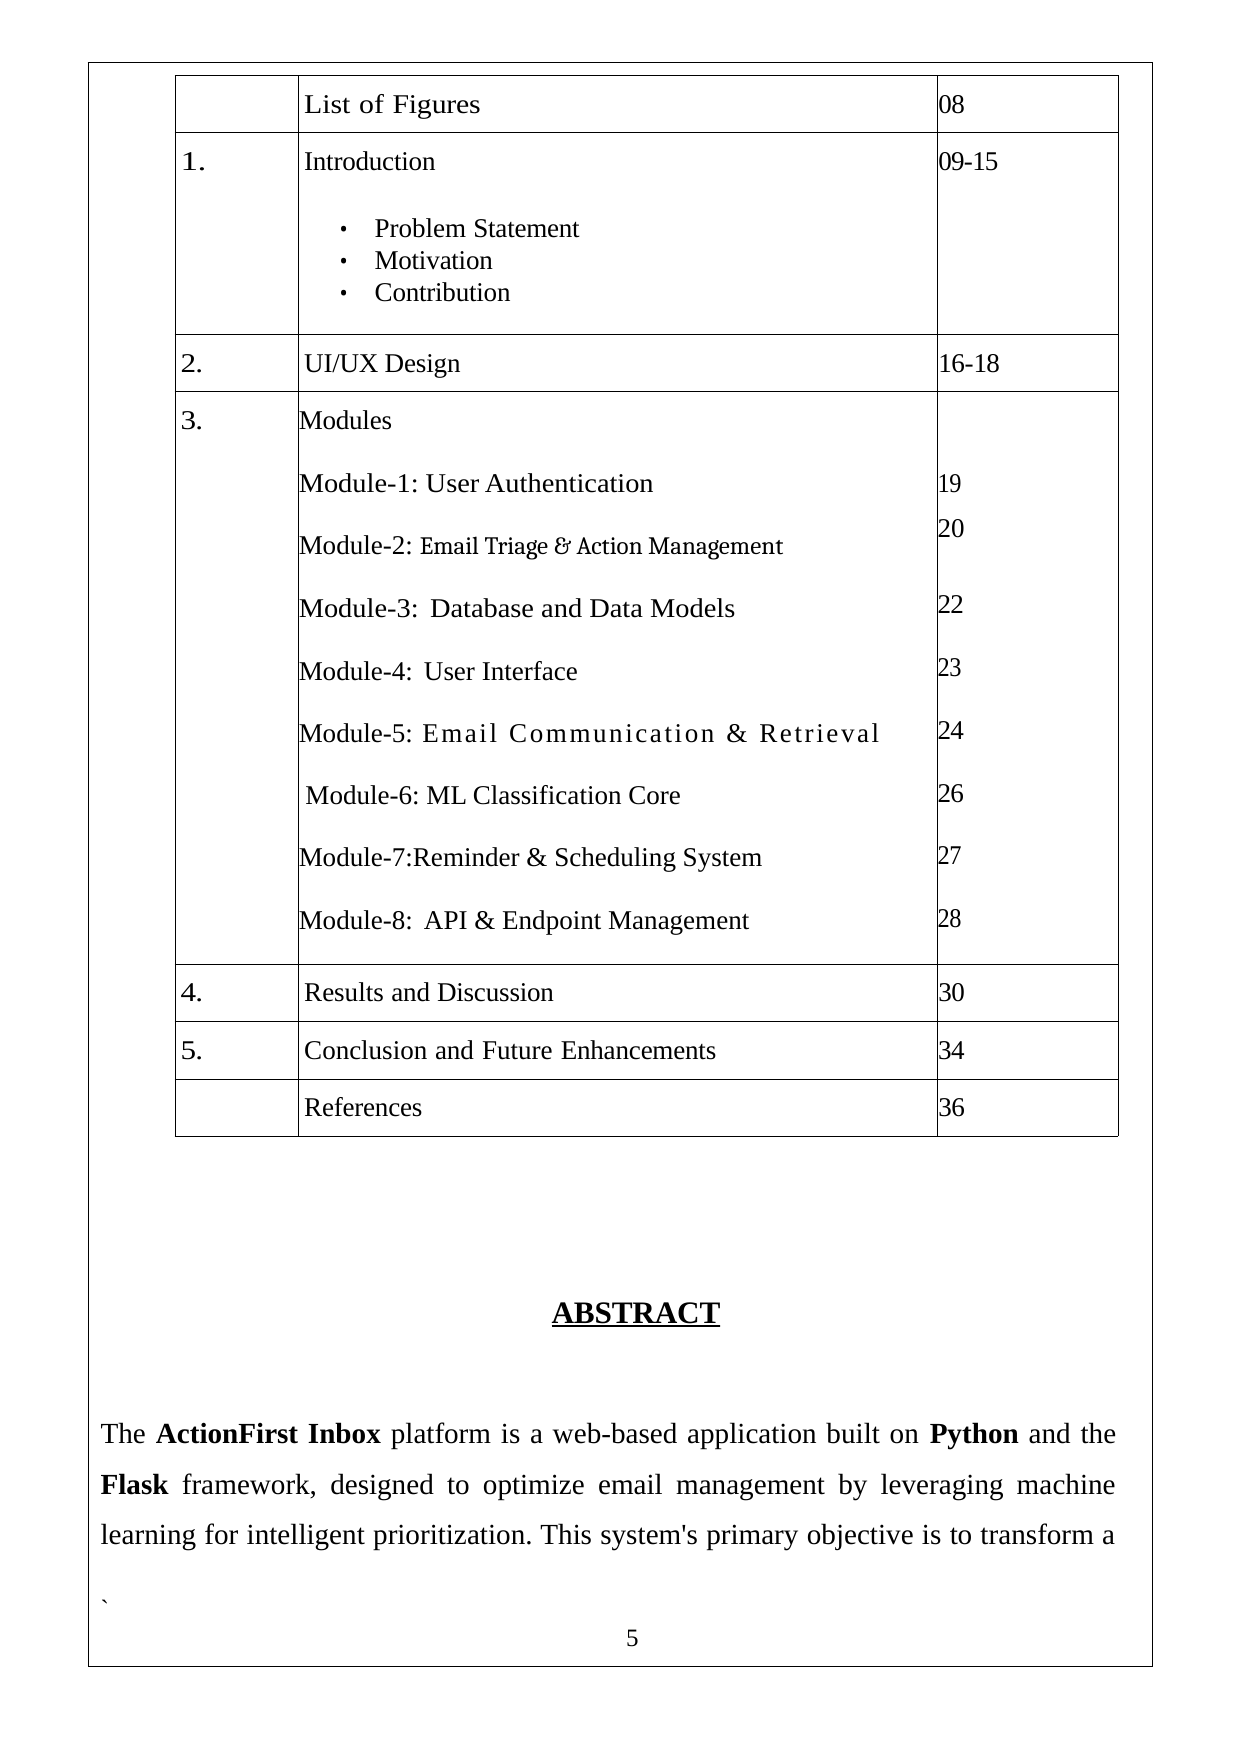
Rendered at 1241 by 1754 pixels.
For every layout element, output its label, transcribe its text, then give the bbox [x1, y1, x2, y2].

table_cell List of Figures [299, 76, 937, 132]
table_cell [176, 1080, 298, 1136]
table_cell [176, 76, 298, 132]
table_cell 30 [938, 965, 1118, 1021]
table_cell 08 [938, 76, 1118, 132]
table_cell 4. [176, 965, 298, 1021]
table_cell 3. [176, 392, 298, 964]
table_cell References [299, 1080, 937, 1136]
table_cell 09-15 [938, 133, 1118, 334]
table_cell 16-18 [938, 335, 1118, 391]
table_cell UI/UX Design [299, 335, 937, 391]
table_cell Results and Discussion [299, 965, 937, 1021]
table_cell 2. [176, 335, 298, 391]
table_cell Introduction Problem Statement Motivation Contribution [299, 133, 937, 334]
table_cell Conclusion and Future Enhancements [299, 1022, 937, 1078]
text The ActionFirst Inbox platform is a web-based application built on Python and the Flask framework, designed to optimize email management by leveraging machine learning for intelligent prioritization. This system's primary objective is to transform a [100, 1417, 1116, 1551]
table_cell 1. [176, 133, 298, 334]
table_cell 19 20 22 23 24 26 27 28 [938, 392, 1118, 964]
table_cell 5. [176, 1022, 298, 1078]
text ABSTRACT [100, 1294, 1140, 1330]
table_cell Modules Module-1: User Authentication Module-2: Email Triage & Action Management Module-3: Database and Data Models Module-4: User Interface Module-5: Email Communication & Retrieval Module-6: ML Classification Core Module-7:Reminder & Scheduling System Module-8: API & Endpoint Management [299, 392, 937, 964]
table_cell 34 [938, 1022, 1118, 1078]
table_cell 36 [938, 1080, 1118, 1136]
